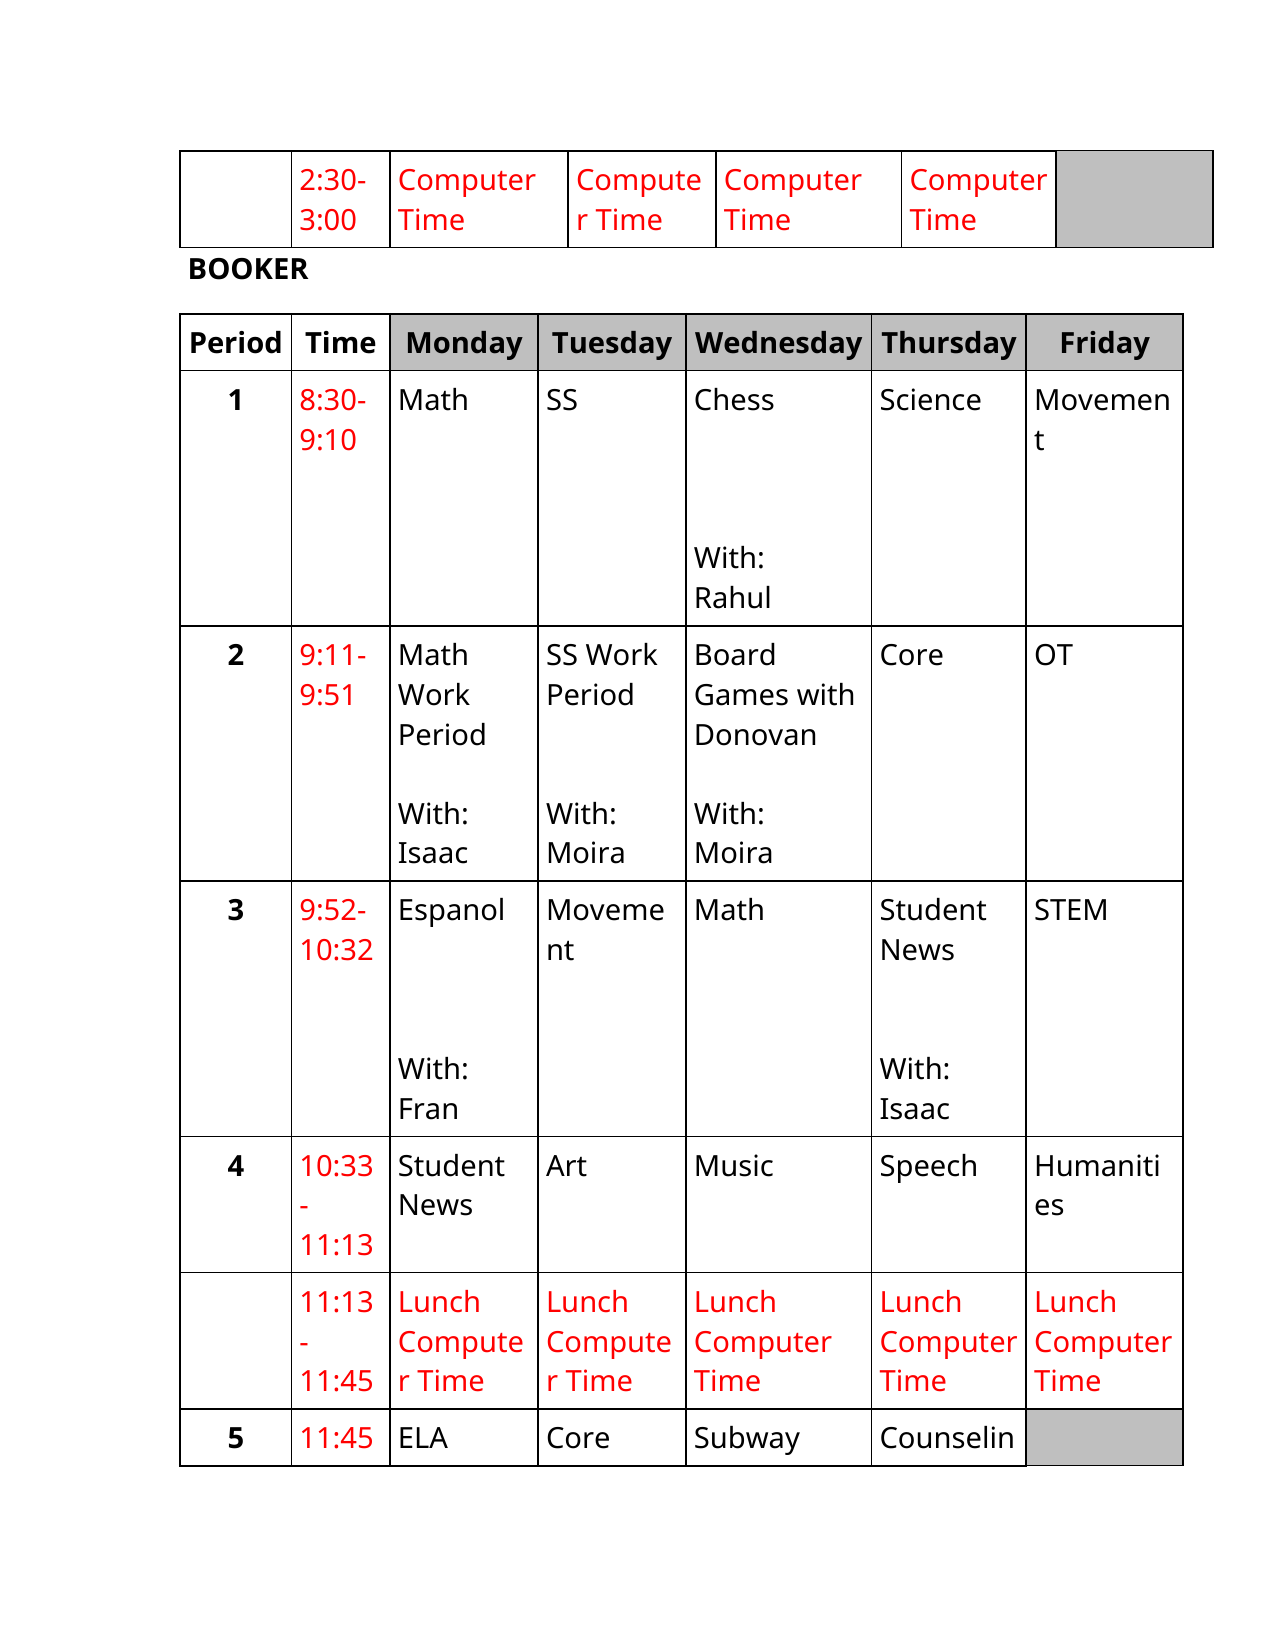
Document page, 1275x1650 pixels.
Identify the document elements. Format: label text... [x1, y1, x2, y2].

table_cell 10:33- 11:13 [292, 1137, 389, 1272]
table_header Time [292, 315, 389, 370]
table_cell Math Work Period With: Isaac [391, 627, 537, 880]
table_cell Lunch Computer Time [391, 1273, 537, 1408]
table_header Monday [391, 315, 537, 370]
table_cell Math [391, 371, 537, 625]
table_cell Science [872, 371, 1025, 625]
table_cell 11:13- 11:45 [292, 1273, 389, 1408]
text BOOKER [187, 248, 1087, 288]
table_cell [181, 152, 291, 247]
table_cell SS [539, 371, 685, 625]
table_cell [1057, 151, 1212, 247]
table_cell [1027, 1410, 1182, 1465]
table_cell OT [1027, 627, 1182, 880]
table_cell Student News With: Isaac [872, 882, 1025, 1136]
table_cell Computer Time [717, 152, 901, 247]
table_cell Movement [1027, 371, 1182, 625]
table_cell Speech [872, 1137, 1025, 1272]
table_cell 11:45- [292, 1410, 389, 1465]
table_cell 5 [181, 1410, 291, 1465]
table_cell 3 [181, 882, 291, 1136]
table_cell 9:11- 9:51 [292, 627, 389, 880]
table_cell Student News [391, 1137, 537, 1272]
table_cell Core [872, 627, 1025, 880]
table_cell Computer Time [391, 152, 567, 247]
table_cell Counselin [872, 1410, 1025, 1465]
table_header Wednesday [687, 315, 871, 370]
table_header Tuesday [539, 315, 685, 370]
table_cell Music [687, 1137, 871, 1272]
table_cell SS Work Period With: Moira [539, 627, 685, 880]
table_cell Chess With: Rahul [687, 371, 871, 625]
table_cell STEM [1027, 882, 1182, 1136]
table_cell 9:52- 10:32 [292, 882, 389, 1136]
table_cell Lunch Computer Time [872, 1273, 1025, 1408]
table_cell Core [539, 1410, 685, 1465]
table_header Period [181, 315, 291, 370]
table_cell 2:30- 3:00 [292, 152, 389, 247]
table_cell 1 [181, 371, 291, 625]
table_cell 8:30- 9:10 [292, 371, 389, 625]
table_cell Math [687, 882, 871, 1136]
table_cell Board Games with Donovan With: Moira [687, 627, 871, 880]
table_header Thursday [872, 315, 1025, 370]
table_cell Lunch Computer Time [539, 1273, 685, 1408]
table_cell Movement [539, 882, 685, 1136]
table_cell ELA [391, 1410, 537, 1465]
table_cell Lunch Computer Time [1027, 1273, 1182, 1408]
table_cell Lunch Computer Time [687, 1273, 871, 1408]
table_cell Computer Time [902, 152, 1055, 247]
table_cell 2 [181, 627, 291, 880]
table_header Friday [1027, 315, 1182, 370]
table_cell [181, 1273, 291, 1408]
table_cell Espanol With: Fran [391, 882, 537, 1136]
table_cell Computer Time [569, 152, 715, 247]
table_cell Art [539, 1137, 685, 1272]
table_cell Subway [687, 1410, 871, 1465]
table_cell Humanities [1027, 1137, 1182, 1272]
table_cell 4 [181, 1137, 291, 1272]
